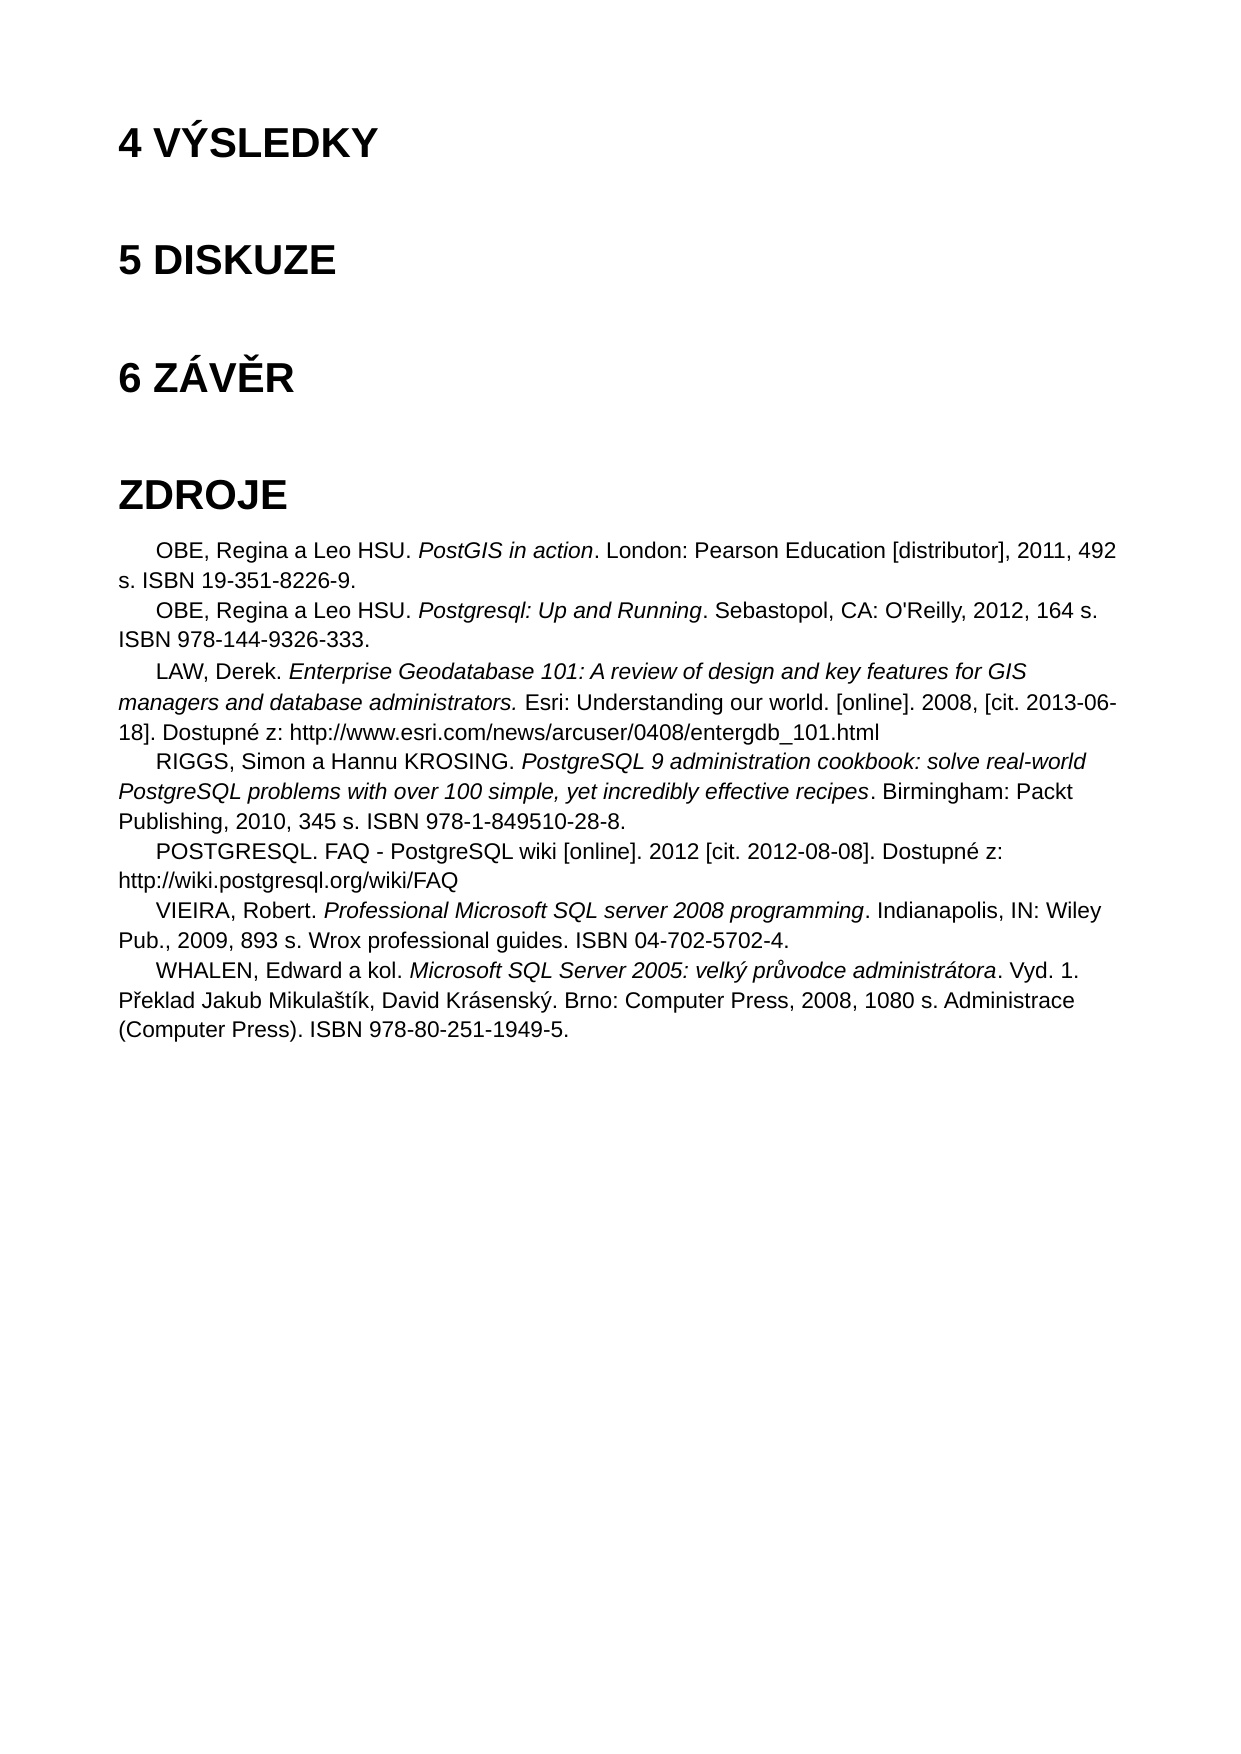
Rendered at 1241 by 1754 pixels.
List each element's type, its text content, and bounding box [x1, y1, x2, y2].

text OBE, Regina a Leo HSU. PostGIS in action. London: Pearson Education [distributor], 2011, 492 s. ISBN 19-351-8226-9. [118, 537, 1122, 593]
text OBE, Regina a Leo HSU. Postgresql: Up and Running. Sebastopol, CA: O'Reilly, 2012, 164 s. ISBN 978-144-9326-333. [118, 597, 1122, 653]
subtitle 4 VÝSLEDKY [118, 118, 1122, 166]
subtitle 6 ZÁVĚR [118, 353, 1122, 401]
subtitle 5 DISKUZE [118, 235, 1122, 283]
text RIGGS, Simon a Hannu KROSING. PostgreSQL 9 administration cookbook: solve real-world PostgreSQL problems with over 100 simple, yet incredibly effective recipes. Birmingham: Packt Publishing, 2010, 345 s. ISBN 978-1-849510-28-8. [118, 748, 1122, 834]
text VIEIRA, Robert. Professional Microsoft SQL server 2008 programming. Indianapolis, IN: Wiley Pub., 2009, 893 s. Wrox professional guides. ISBN 04-702-5702-4. [118, 897, 1122, 953]
text POSTGRESQL. FAQ - PostgreSQL wiki [online]. 2012 [cit. 2012-08-08]. Dostupné z: http://wiki.postgresql.org/wiki/FAQ [118, 838, 1122, 894]
text WHALEN, Edward a kol. Microsoft SQL Server 2005: velký průvodce administrátora. Vyd. 1. Překlad Jakub Mikulaštík, David Krásenský. Brno: Computer Press, 2008, 1080 s. Administrace (Computer Press). ISBN 978-80-251-1949-5. [118, 957, 1122, 1043]
text LAW, Derek. Enterprise Geodatabase 101: A review of design and key features for GIS managers and database administrators. Esri: Understanding our world. [online]. 2008, [cit. 2013-06-18]. Dostupné z: http://www.esri.com/news/arcuser/0408/entergdb_101.html [118, 656, 1122, 745]
subtitle ZDROJE [118, 470, 1122, 518]
